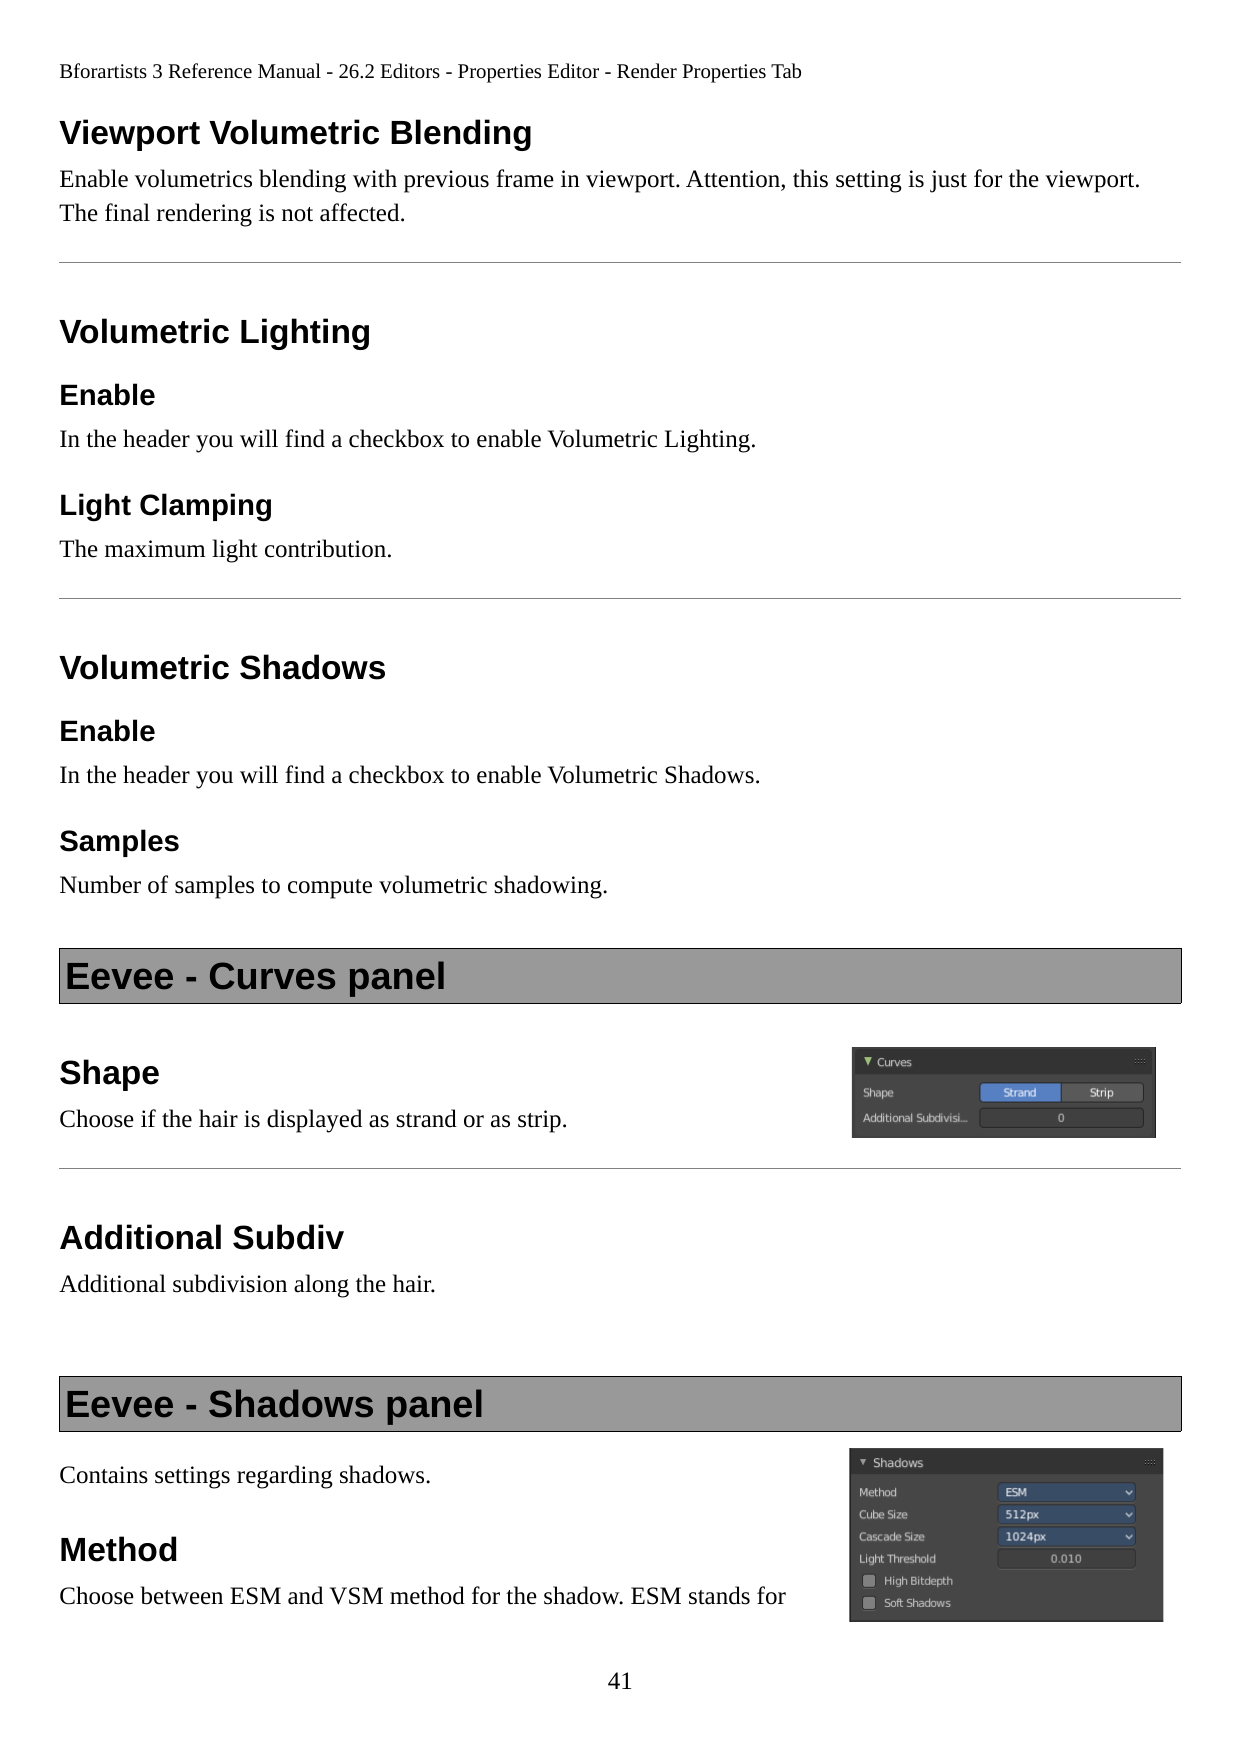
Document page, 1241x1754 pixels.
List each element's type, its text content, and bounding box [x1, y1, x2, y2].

text Choose between ESM and VSM method for the shadow. ESM stands for [59, 1581, 849, 1609]
subtitle Samples [59, 824, 1181, 858]
text In the header you will find a checkbox to enable Volumetric Shadows. [59, 760, 1181, 789]
subtitle [1164, 1530, 1181, 1568]
subtitle [1156, 1053, 1181, 1091]
text Choose if the hair is displayed as strand or as strip. [59, 1104, 851, 1133]
text In the header you will find a checkbox to enable Volumetric Lighting. [59, 424, 1181, 453]
subtitle Shape [59, 1053, 851, 1091]
subtitle Volumetric Lighting [59, 312, 1181, 351]
subtitle Additional Subdiv [59, 1218, 1181, 1257]
text Additional subdivision along the hair. [59, 1269, 1181, 1298]
table_header Eevee - Curves panel [60, 949, 1181, 1003]
subtitle Viewport Volumetric Blending [59, 113, 1181, 151]
text Enable volumetrics blending with previous frame in viewport. Attention, this setting is just for the viewport. The final rendering is not affected. [59, 164, 1181, 227]
text The maximum light contribution. [59, 534, 1181, 563]
table_header Eevee - Shadows panel [60, 1377, 1181, 1431]
picture [849, 1448, 1164, 1622]
picture [851, 1047, 1156, 1138]
subtitle Light Clamping [59, 488, 1181, 522]
subtitle Enable [59, 714, 1181, 748]
subtitle Enable [59, 378, 1181, 412]
subtitle Method [59, 1530, 849, 1568]
text Number of samples to compute volumetric shadowing. [59, 870, 1181, 899]
subtitle Volumetric Shadows [59, 648, 1181, 687]
text Contains settings regarding shadows. [59, 1460, 849, 1488]
